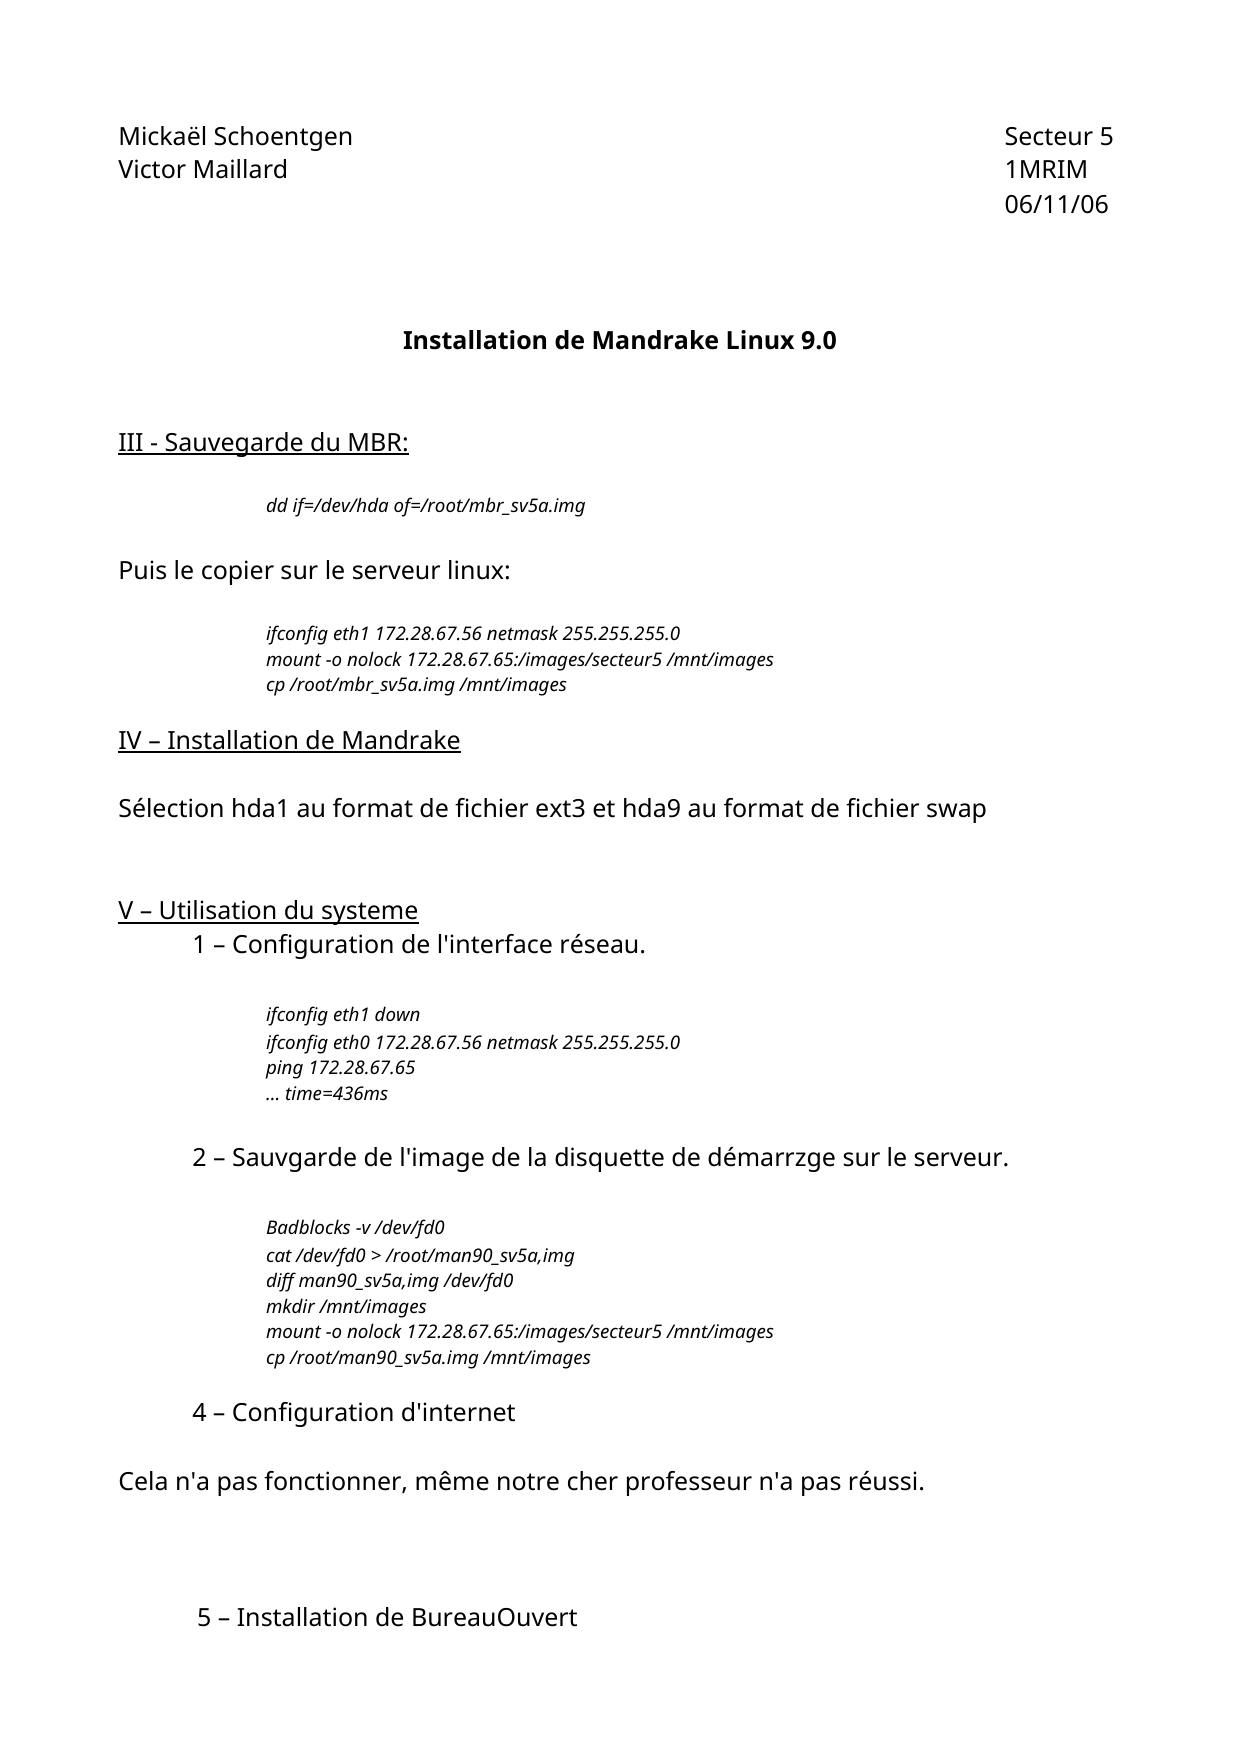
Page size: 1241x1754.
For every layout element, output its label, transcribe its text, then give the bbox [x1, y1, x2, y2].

text Puis le copier sur le serveur linux: [118, 552, 1122, 586]
text 5 – Installation de BureauOuvert [118, 1599, 1122, 1633]
text cat /dev/fd0 > /root/man90_sv5a,img [118, 1242, 1122, 1267]
text III - Sauvegarde du MBR: [118, 425, 1122, 459]
text mount -o nolock 172.28.67.65:/images/secteur5 /mnt/images [118, 646, 1122, 672]
text 2 – Sauvgarde de l'image de la disquette de démarrzge sur le serveur. [118, 1140, 1122, 1174]
text mount -o nolock 172.28.67.65:/images/secteur5 /mnt/images [118, 1318, 1122, 1344]
text ... time=436ms [118, 1080, 1122, 1106]
text mkdir /mnt/images [118, 1293, 1122, 1318]
text Cela n'a pas fonctionner, même notre cher professeur n'a pas réussi. [118, 1463, 1122, 1497]
text Badblocks -v /dev/fd0 [118, 1208, 1122, 1242]
text cp /root/man90_sv5a.img /mnt/images [118, 1344, 1122, 1369]
text ifconfig eth1 down [118, 995, 1122, 1029]
text dd if=/dev/hda of=/root/mbr_sv5a.img [118, 493, 1122, 518]
text diff man90_sv5a,img /dev/fd0 [118, 1267, 1122, 1293]
text 06/11/06 [118, 186, 1122, 220]
text cp /root/mbr_sv5a.img /mnt/images [118, 672, 1122, 697]
text 4 – Configuration d'internet [118, 1395, 1122, 1429]
text IV – Installation de Mandrake [118, 723, 1122, 757]
text ifconfig eth1 172.28.67.56 netmask 255.255.255.0 [118, 621, 1122, 646]
text Installation de Mandrake Linux 9.0 [118, 322, 1122, 357]
text ifconfig eth0 172.28.67.56 netmask 255.255.255.0 [118, 1029, 1122, 1055]
text ping 172.28.67.65 [118, 1055, 1122, 1080]
text Victor Maillard 1MRIM [118, 152, 1122, 186]
text Mickaël Schoentgen Secteur 5 [118, 118, 1122, 152]
text Sélection hda1 au format de fichier ext3 et hda9 au format de fichier swap [118, 791, 1122, 825]
text V – Utilisation du systeme [118, 893, 1122, 927]
text 1 – Configuration de l'interface réseau. [118, 927, 1122, 961]
